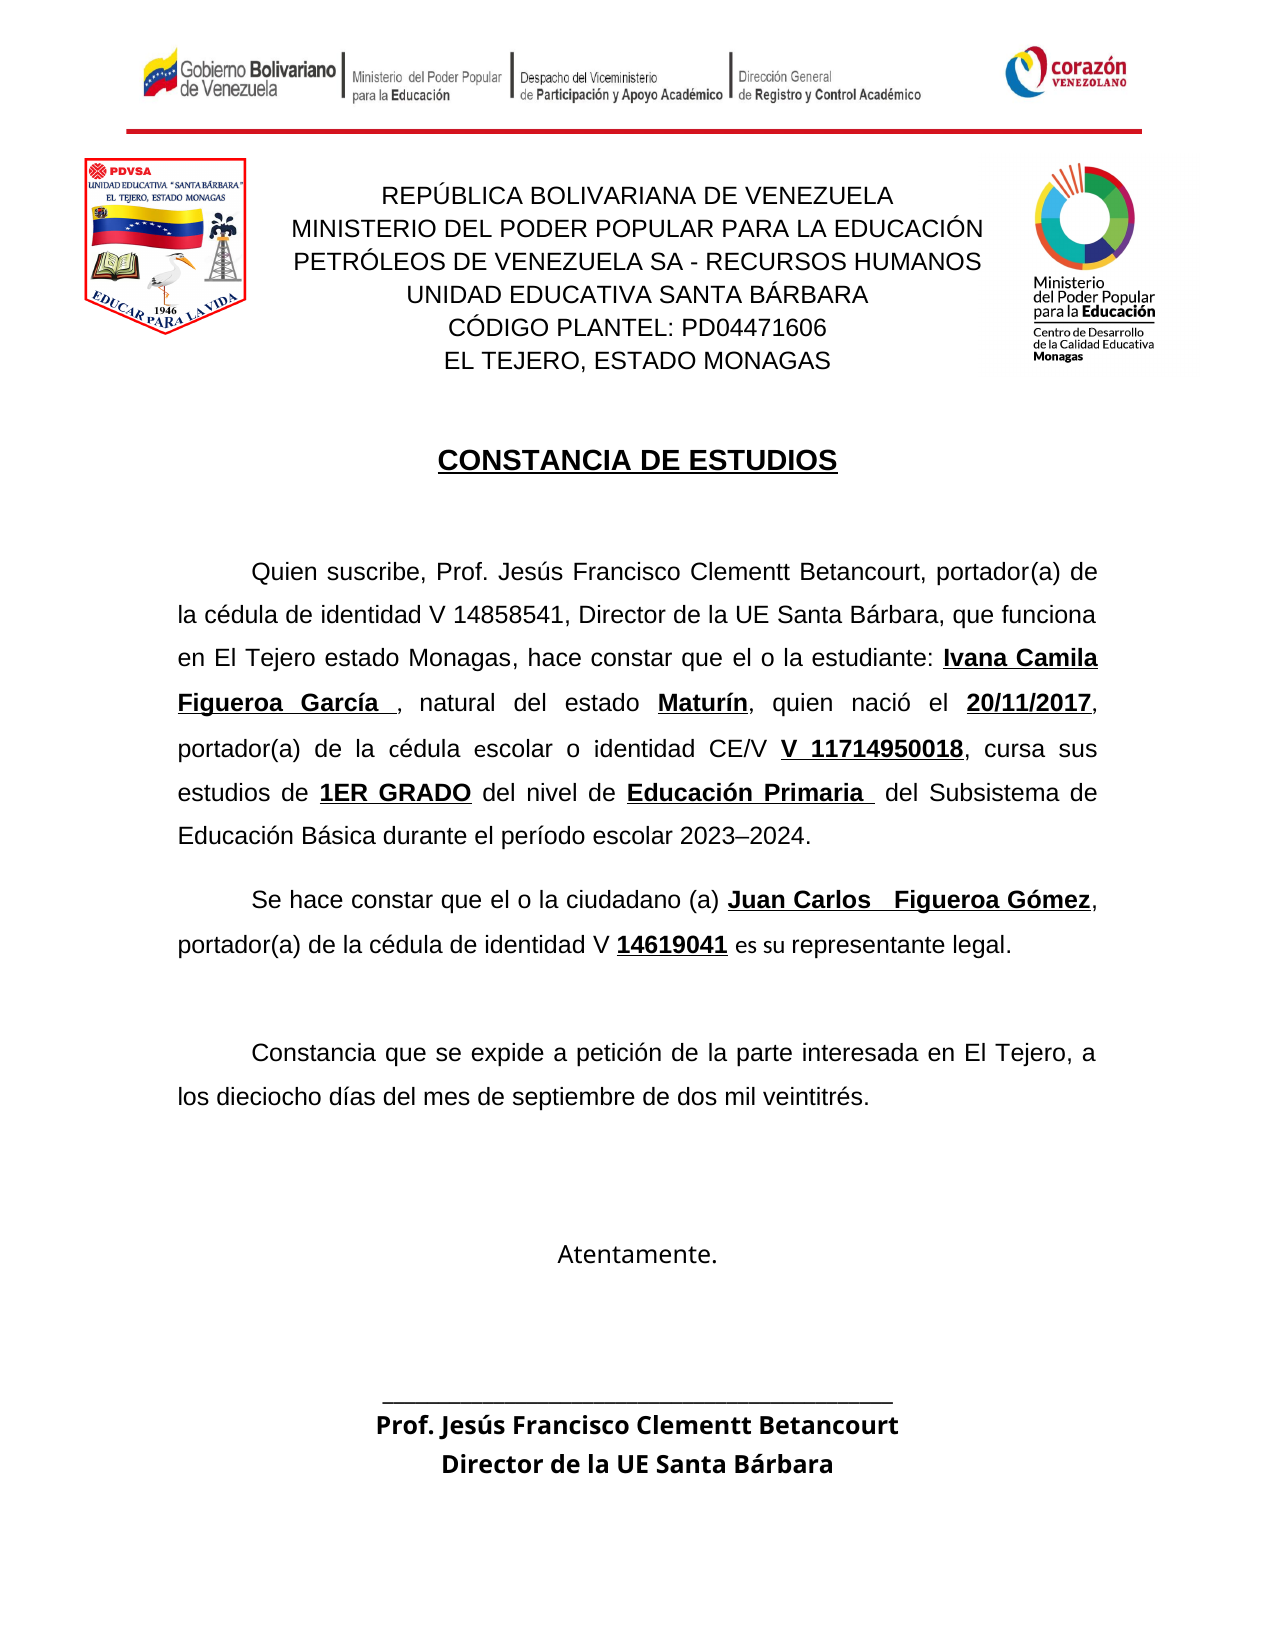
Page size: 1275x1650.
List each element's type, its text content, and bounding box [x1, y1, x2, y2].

text Prof. Jesús Francisco Clementt Betancourt [177, 1407, 1098, 1441]
text Quien suscribe, Prof. Jesús Francisco Clementt Betancourt, portador(a) de la cédula de identidad V 14858541, Director de la UE Santa Bárbara, que funciona en El Tejero estado Monagas, hace constar que el o la estudiante: Ivana Camila Figueroa García , natural del estado Maturín, quien nació el 20/11/2017, portador(a) de la cédula escolar o identidad CE/V V 11714950018, cursa sus estudios de 1ER GRADO del nivel de Educación Primaria del Subsistema de Educación Básica durante el período escolar 2023–2024. [177, 557, 1098, 849]
text CÓDIGO PLANTEL: PD04471606 [177, 313, 978, 341]
picture [126, 11, 1142, 134]
text UNIDAD EDUCATIVA SANTA BÁRBARA [252, 280, 978, 308]
picture [978, 153, 1200, 377]
text Constancia que se expide a petición de la parte interesada en El Tejero, a los dieciocho días del mes de septiembre de dos mil veintitrés. [177, 1038, 1098, 1110]
subtitle CONSTANCIA DE ESTUDIOS [177, 443, 1098, 476]
text Atentamente. [177, 1237, 1098, 1271]
text Se hace constar que el o la ciudadano (a) Juan Carlos Figueroa Gómez, portador(a) de la cédula de identidad V 14619041 es su representante legal. [177, 885, 1098, 959]
picture [79, 158, 252, 335]
subtitle REPÚBLICA BOLIVARIANA DE VENEZUELA [252, 181, 978, 209]
text Director de la UE Santa Bárbara [177, 1447, 1098, 1481]
text EL TEJERO, ESTADO MONAGAS [177, 346, 978, 374]
subtitle MINISTERIO DEL PODER POPULAR PARA LA EDUCACIÓN [252, 214, 978, 242]
text ______________________________________________ [177, 1373, 1098, 1407]
subtitle PETRÓLEOS DE VENEZUELA SA - RECURSOS HUMANOS [252, 247, 978, 275]
